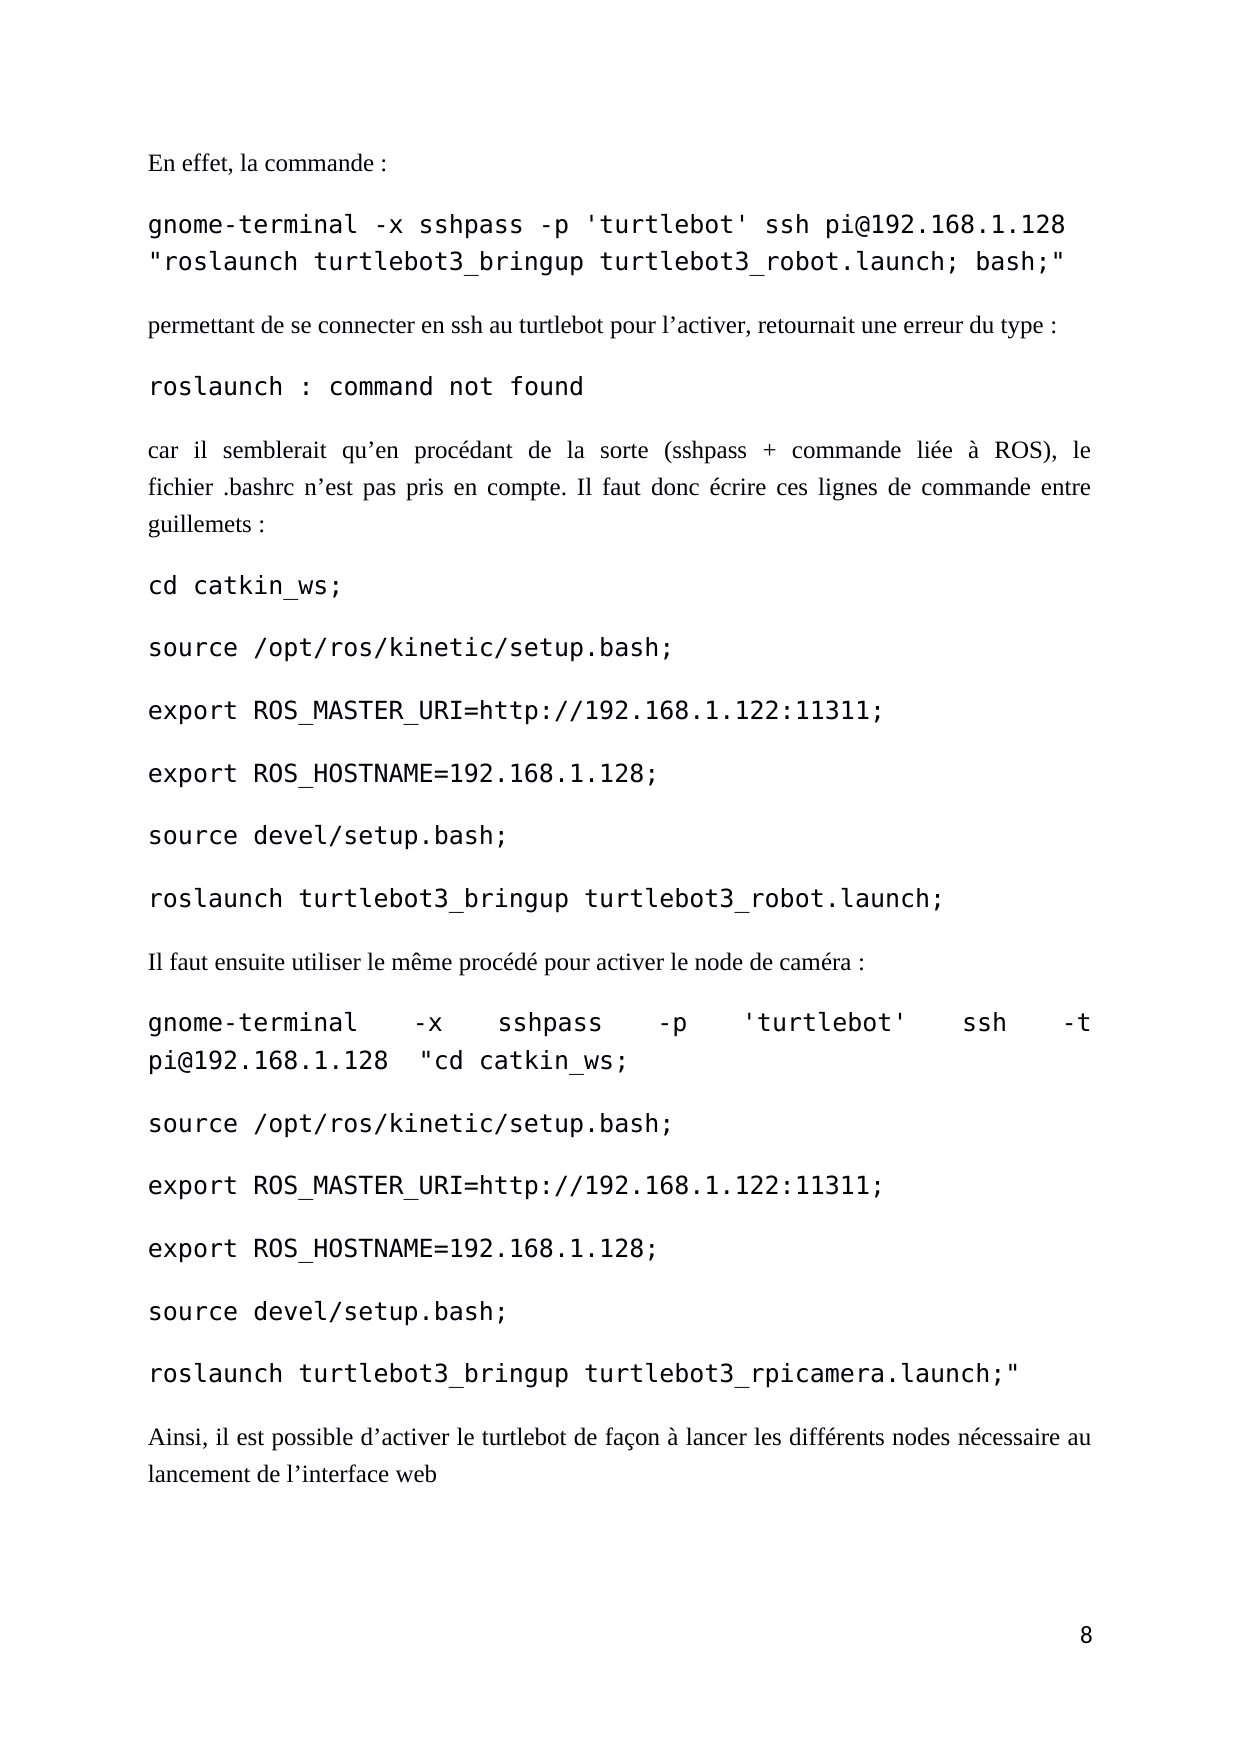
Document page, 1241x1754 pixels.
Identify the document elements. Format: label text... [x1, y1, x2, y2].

text roslaunch turtlebot3_bringup turtlebot3_robot.launch; [148, 884, 1092, 913]
text cd catkin_ws; [148, 571, 1092, 600]
text export ROS_HOSTNAME=192.168.1.128; [148, 1234, 1092, 1263]
text gnome-terminal -x sshpass -p 'turtlebot' ssh -t pi@192.168.1.128 "cd catkin_ws; [148, 1009, 1092, 1075]
text export ROS_MASTER_URI=http://192.168.1.122:11311; [148, 1171, 1092, 1201]
text export ROS_MASTER_URI=http://192.168.1.122:11311; [148, 696, 1092, 725]
text Ainsi, il est possible d’activer le turtlebot de façon à lancer les différents nodes nécessaire au lancement de l’interface web [148, 1422, 1092, 1488]
text gnome-terminal -x sshpass -p 'turtlebot' ssh pi@192.168.1.128 "roslaunch turtlebot3_bringup turtlebot3_robot.launch; bash;" [148, 210, 1092, 277]
text source /opt/ros/kinetic/setup.bash; [148, 633, 1092, 663]
text source devel/setup.bash; [148, 1297, 1092, 1326]
text export ROS_HOSTNAME=192.168.1.128; [148, 759, 1092, 788]
text car il semblerait qu’en procédant de la sorte (sshpass + commande liée à ROS), le fichier .bashrc n’est pas pris en compte. Il faut donc écrire ces lignes de commande entre guillemets : [148, 435, 1092, 538]
text source /opt/ros/kinetic/setup.bash; [148, 1109, 1092, 1138]
text En effet, la commande : [148, 148, 1092, 176]
text source devel/setup.bash; [148, 821, 1092, 851]
text roslaunch : command not found [148, 372, 1092, 401]
text roslaunch turtlebot3_bringup turtlebot3_rpicamera.launch;" [148, 1359, 1092, 1388]
text Il faut ensuite utiliser le même procédé pour activer le node de caméra : [148, 947, 1092, 975]
text permettant de se connecter en ssh au turtlebot pour l’activer, retournait une erreur du type : [148, 310, 1092, 339]
